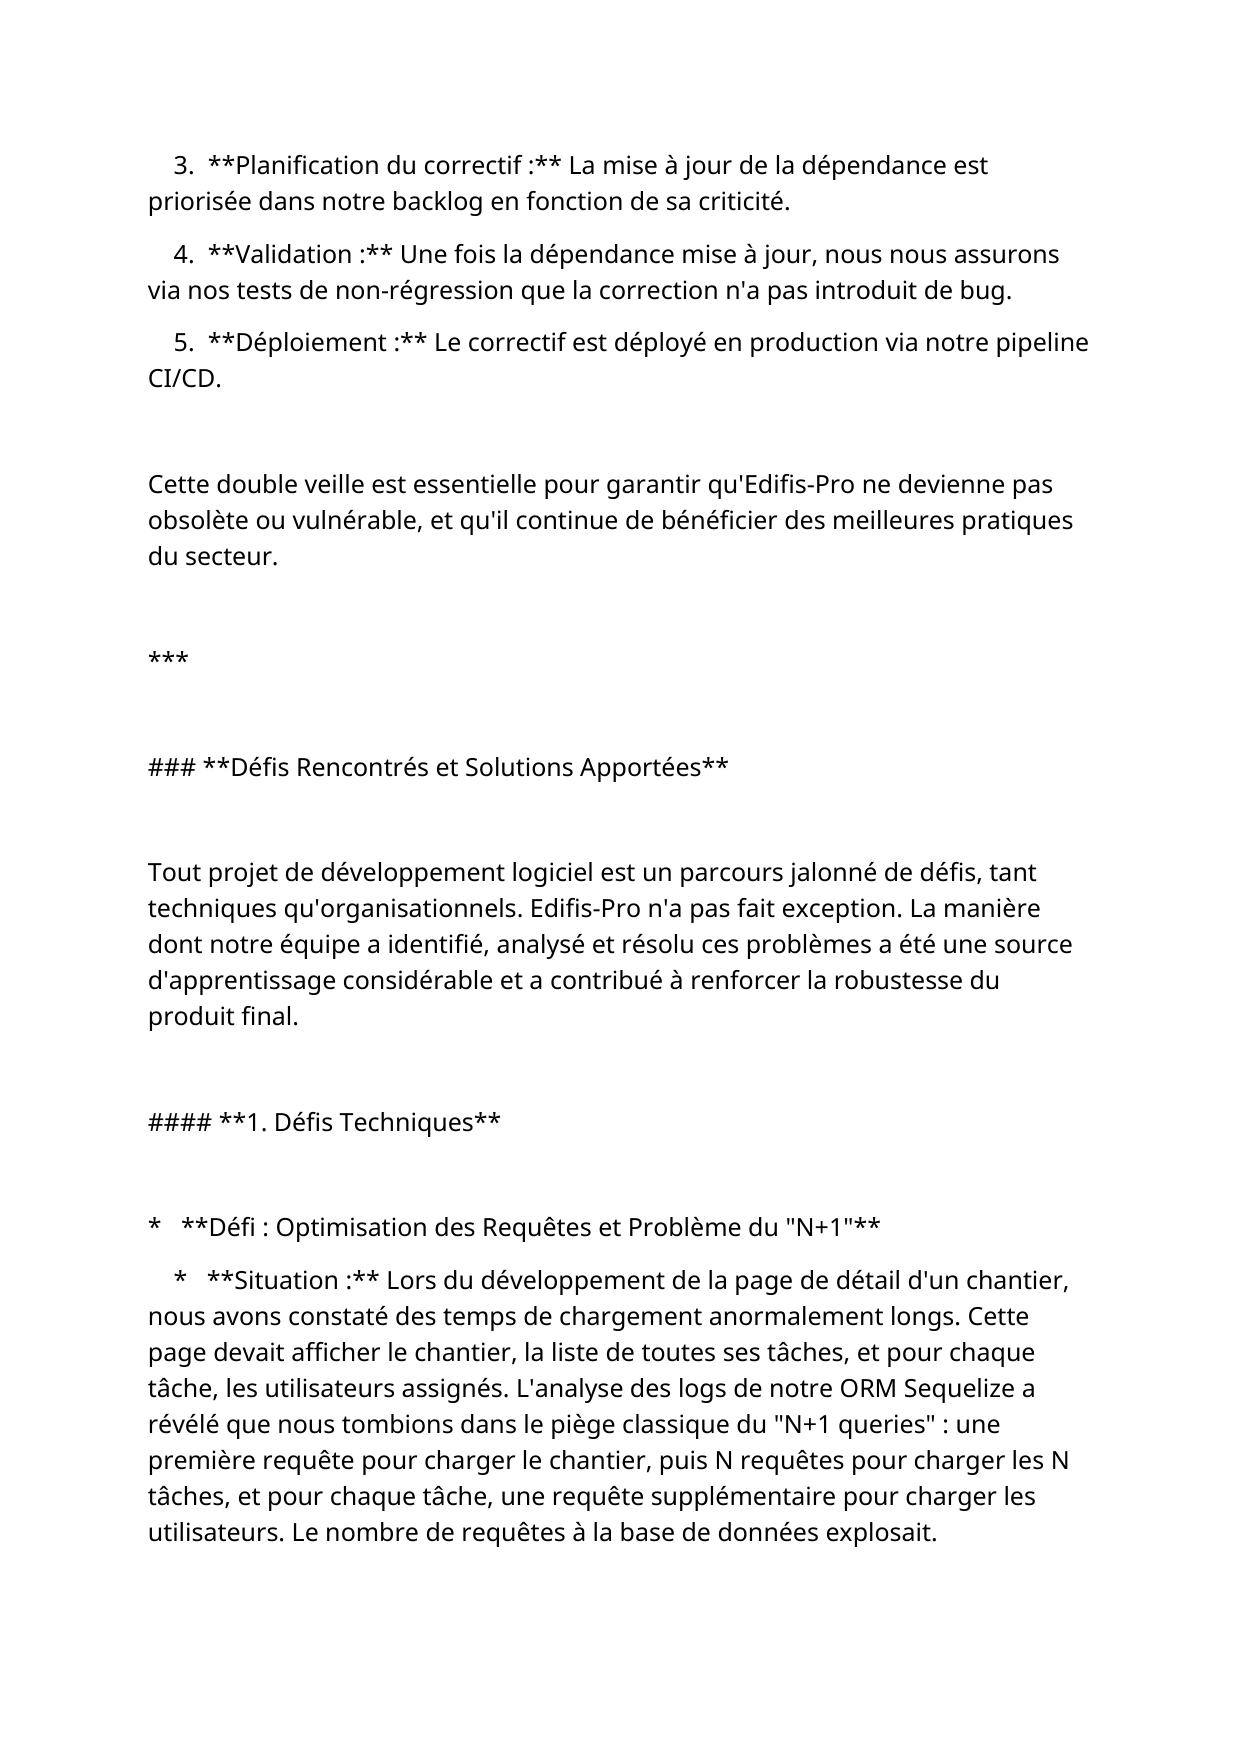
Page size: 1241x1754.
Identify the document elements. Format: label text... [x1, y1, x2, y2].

text ### **Défis Rencontrés et Solutions Apportées** [148, 749, 1093, 783]
text 3. **Planification du correctif :** La mise à jour de la dépendance est priorisée dans notre backlog en fonction de sa criticité. [148, 148, 1093, 218]
text 4. **Validation :** Une fois la dépendance mise à jour, nous nous assurons via nos tests de non-régression que la correction n'a pas introduit de bug. [148, 236, 1093, 306]
text *** [148, 644, 1093, 678]
text 5. **Déploiement :** Le correctif est déployé en production via notre pipeline CI/CD. [148, 325, 1093, 395]
text * **Défi : Optimisation des Requêtes et Problème du "N+1"** [148, 1210, 1093, 1244]
text * **Situation :** Lors du développement de la page de détail d'un chantier, nous avons constaté des temps de chargement anormalement longs. Cette page devait afficher le chantier, la liste de toutes ses tâches, et pour chaque tâche, les utilisateurs assignés. L'analyse des logs de notre ORM Sequelize a révélé que nous tombions dans le piège classique du "N+1 queries" : une première requête pour charger le chantier, puis N requêtes pour charger les N tâches, et pour chaque tâche, une requête supplémentaire pour charger les utilisateurs. Le nombre de requêtes à la base de données explosait. [148, 1263, 1093, 1549]
text Cette double veille est essentielle pour garantir qu'Edifis-Pro ne devienne pas obsolète ou vulnérable, et qu'il continue de bénéficier des meilleures pratiques du secteur. [148, 467, 1093, 573]
text Tout projet de développement logiciel est un parcours jalonné de défis, tant techniques qu'organisationnels. Edifis-Pro n'a pas fait exception. La manière dont notre équipe a identifié, analysé et résolu ces problèmes a été une source d'apprentissage considérable et a contribué à renforcer la robustesse du produit final. [148, 855, 1093, 1033]
text #### **1. Défis Techniques** [148, 1104, 1093, 1138]
